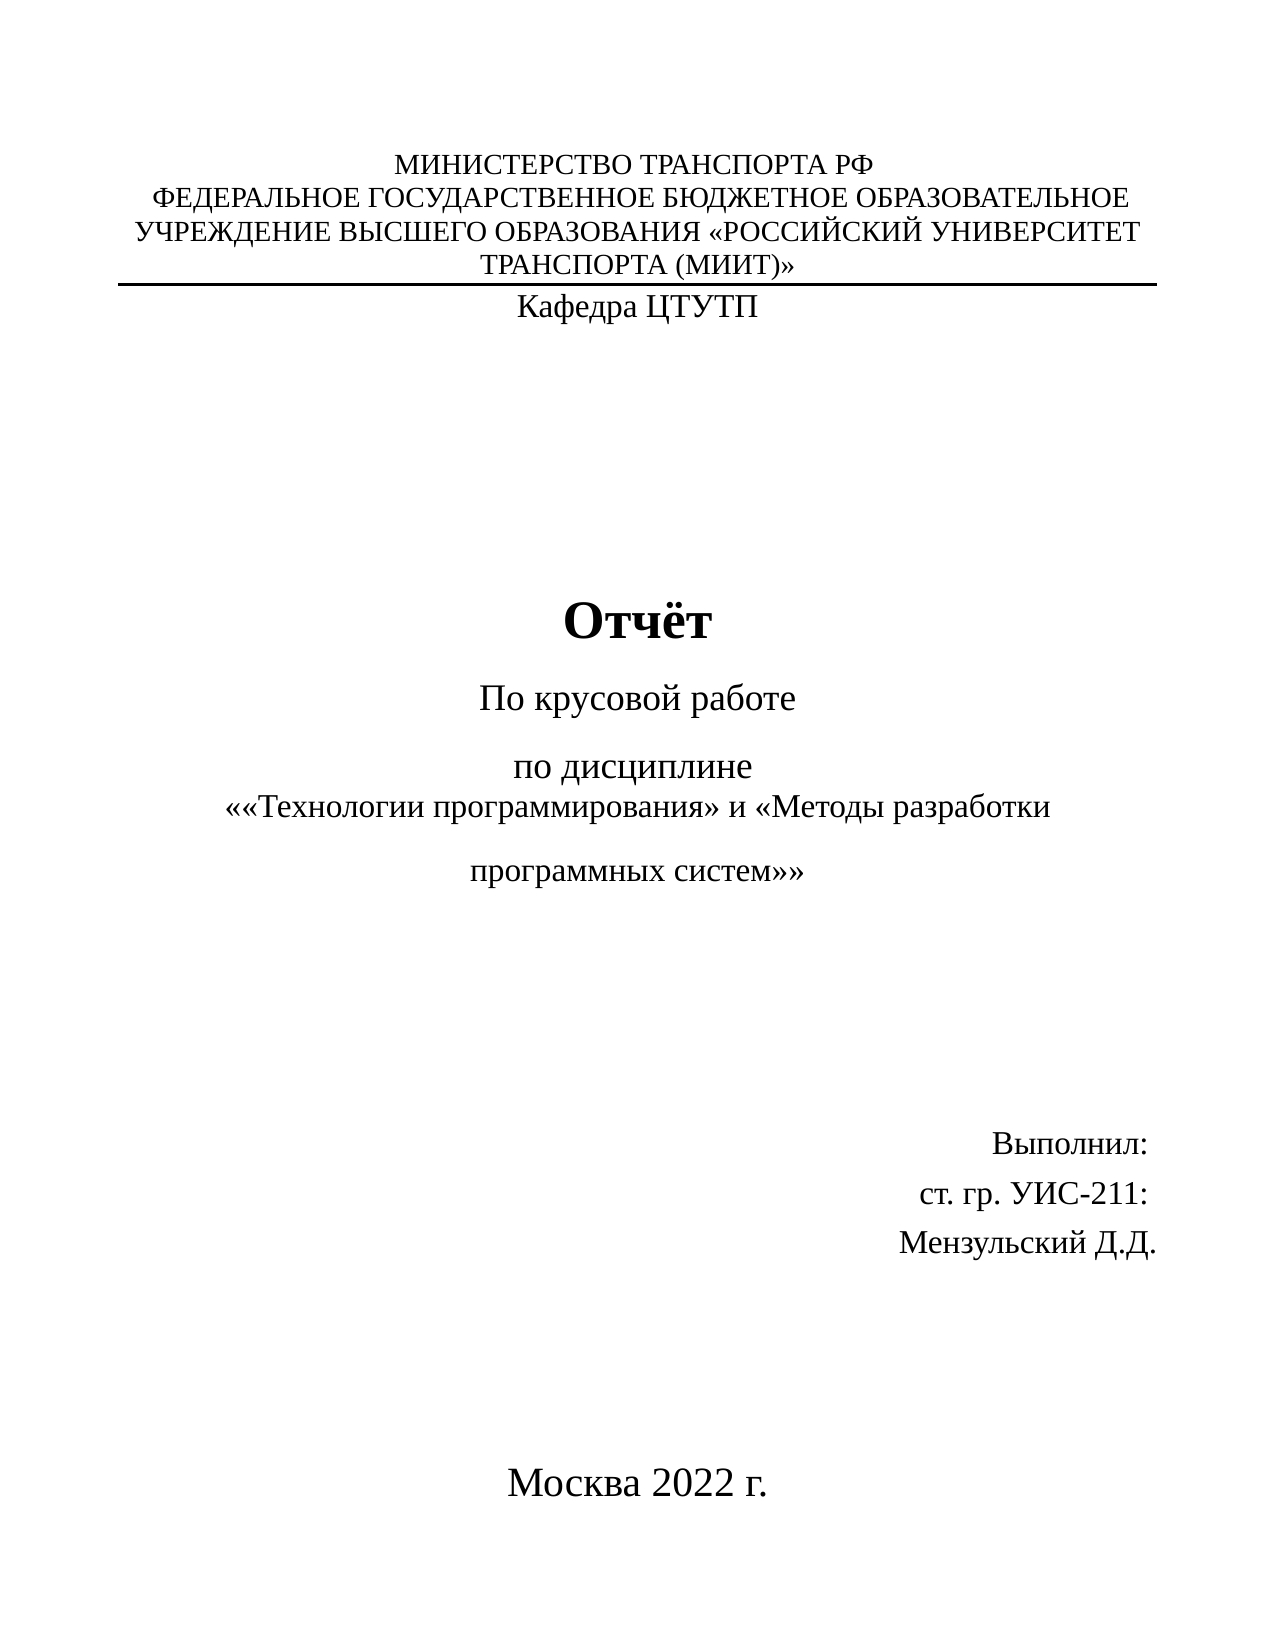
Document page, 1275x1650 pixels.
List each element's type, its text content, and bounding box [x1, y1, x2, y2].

text Москва 2022 г. [118, 1457, 1157, 1505]
text по дисциплине ««Технологии программирования» и «Методы разработки [118, 743, 1157, 825]
text Отчёт [118, 588, 1157, 650]
text программных систем»» [118, 850, 1157, 888]
text ФЕДЕРАЛЬНОЕ ГОСУДАРСТВЕННОЕ БЮДЖЕТНОЕ ОБРАЗОВАТЕЛЬНОЕ УЧРЕЖДЕНИЕ ВЫСШЕГО ОБРАЗОВАНИЯ «РОССИЙСКИЙ УНИВЕРСИТЕТ ТРАНСПОРТА (МИИТ)» [118, 180, 1157, 283]
text Кафедра ЦТУТП [118, 286, 1157, 324]
text МИНИСТЕРСТВО ТРАНСПОРТА РФ [118, 147, 1157, 180]
text По крусовой работе [118, 675, 1157, 718]
text Выполнил: ст. гр. УИС-211: [532, 1123, 1157, 1211]
text Мензульский Д.Д. [532, 1223, 1157, 1261]
